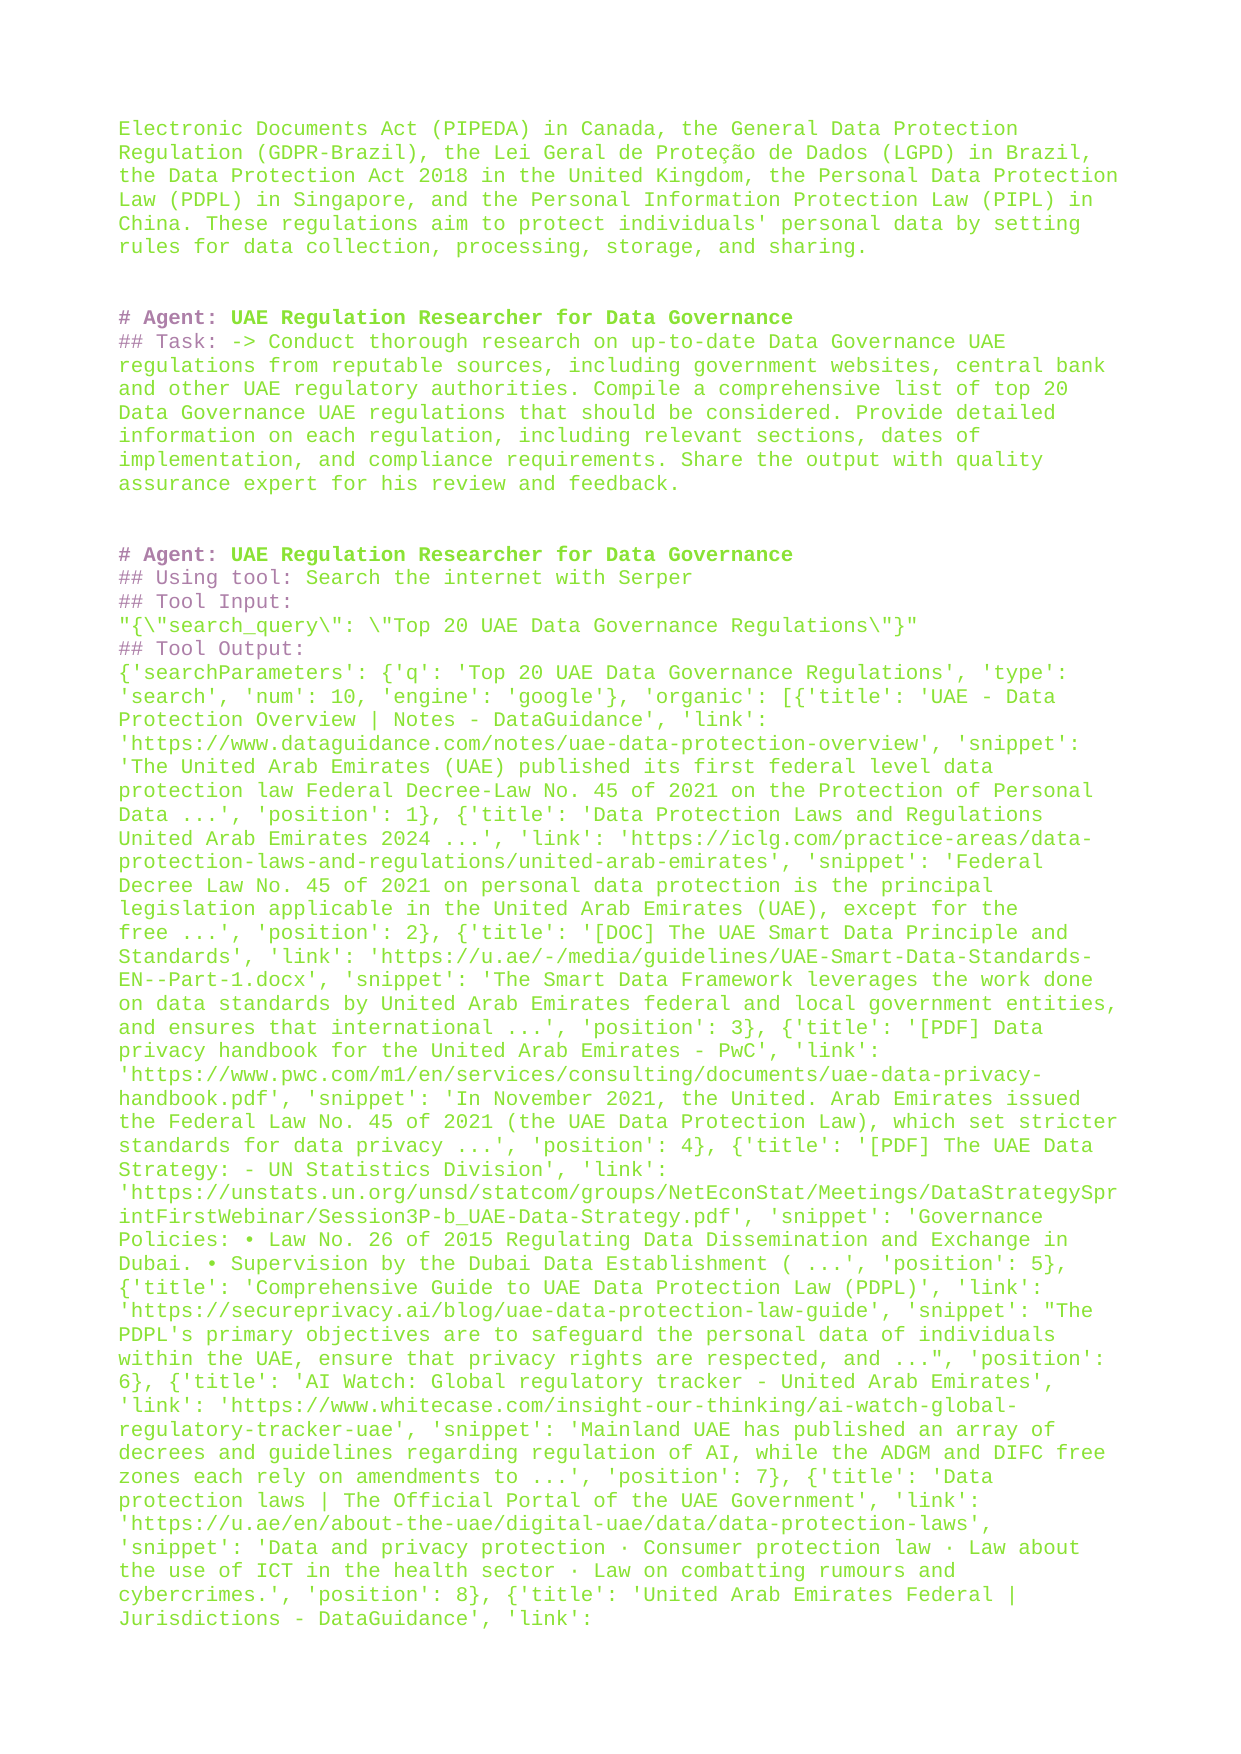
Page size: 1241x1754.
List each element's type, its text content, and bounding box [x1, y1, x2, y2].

text # Agent: UAE Regulation Researcher for Data Governance [118, 544, 1122, 567]
text Electronic Documents Act (PIPEDA) in Canada, the General Data Protection Regulation (GDPR-Brazil), the Lei Geral de Proteção de Dados (LGPD) in Brazil, the Data Protection Act 2018 in the United Kingdom, the Personal Data Protection Law (PDPL) in Singapore, and the Personal Information Protection Law (PIPL) in China. These regulations aim to protect individuals' personal data by setting rules for data collection, processing, storage, and sharing. [118, 118, 1122, 260]
text ## Tool Input: [118, 591, 1122, 615]
text ## Using tool: Search the internet with Serper [118, 567, 1122, 591]
text "{\"search_query\": \"Top 20 UAE Data Governance Regulations\"}" [118, 615, 1122, 638]
text # Agent: UAE Regulation Researcher for Data Governance [118, 307, 1122, 331]
text ## Task: -> Conduct thorough research on up-to-date Data Governance UAE regulations from reputable sources, including government websites, central bank and other UAE regulatory authorities. Compile a comprehensive list of top 20 Data Governance UAE regulations that should be considered. Provide detailed information on each regulation, including relevant sections, dates of implementation, and compliance requirements. Share the output with quality assurance expert for his review and feedback. [118, 331, 1122, 496]
text {'searchParameters': {'q': 'Top 20 UAE Data Governance Regulations', 'type': 'search', 'num': 10, 'engine': 'google'}, 'organic': [{'title': 'UAE - Data Protection Overview | Notes - DataGuidance', 'link': 'https://www.dataguidance.com/notes/uae-data-protection-overview', 'snippet': 'The United Arab Emirates (UAE) published its first federal level data protection law Federal Decree-Law No. 45 of 2021 on the Protection of Personal Data ...', 'position': 1}, {'title': 'Data Protection Laws and Regulations United Arab Emirates 2024 ...', 'link': 'https://iclg.com/practice-areas/data-protection-laws-and-regulations/united-arab-emirates', 'snippet': 'Federal Decree Law No. 45 of 2021 on personal data protection is the principal legislation applicable in the United Arab Emirates (UAE), except for the free ...', 'position': 2}, {'title': '[DOC] The UAE Smart Data Principle and Standards', 'link': 'https://u.ae/-/media/guidelines/UAE-Smart-Data-Standards-EN--Part-1.docx', 'snippet': 'The Smart Data Framework leverages the work done on data standards by United Arab Emirates federal and local government entities, and ensures that international ...', 'position': 3}, {'title': '[PDF] Data privacy handbook for the United Arab Emirates - PwC', 'link': 'https://www.pwc.com/m1/en/services/consulting/documents/uae-data-privacy-handbook.pdf', 'snippet': 'In November 2021, the United. Arab Emirates issued the Federal Law No. 45 of 2021 (the UAE Data Protection Law), which set stricter standards for data privacy ...', 'position': 4}, {'title': '[PDF] The UAE Data Strategy: - UN Statistics Division', 'link': 'https://unstats.un.org/unsd/statcom/groups/NetEconStat/Meetings/DataStrategySprintFirstWebinar/Session3P-b_UAE-Data-Strategy.pdf', 'snippet': 'Governance Policies: • Law No. 26 of 2015 Regulating Data Dissemination and Exchange in Dubai. • Supervision by the Dubai Data Establishment ( ...', 'position': 5}, {'title': 'Comprehensive Guide to UAE Data Protection Law (PDPL)', 'link': 'https://secureprivacy.ai/blog/uae-data-protection-law-guide', 'snippet': "The PDPL's primary objectives are to safeguard the personal data of individuals within the UAE, ensure that privacy rights are respected, and ...", 'position': 6}, {'title': 'AI Watch: Global regulatory tracker - United Arab Emirates', 'link': 'https://www.whitecase.com/insight-our-thinking/ai-watch-global-regulatory-tracker-uae', 'snippet': 'Mainland UAE has published an array of decrees and guidelines regarding regulation of AI, while the ADGM and DIFC free zones each rely on amendments to ...', 'position': 7}, {'title': 'Data protection laws | The Official Portal of the UAE Government', 'link': 'https://u.ae/en/about-the-uae/digital-uae/data/data-protection-laws', 'snippet': 'Data and privacy protection · Consumer protection law · Law about the use of ICT in the health sector · Law on combatting rumours and cybercrimes.', 'position': 8}, {'title': 'United Arab Emirates Federal | Jurisdictions - DataGuidance', 'link': [118, 662, 1122, 1631]
text ## Tool Output: [118, 638, 1122, 662]
